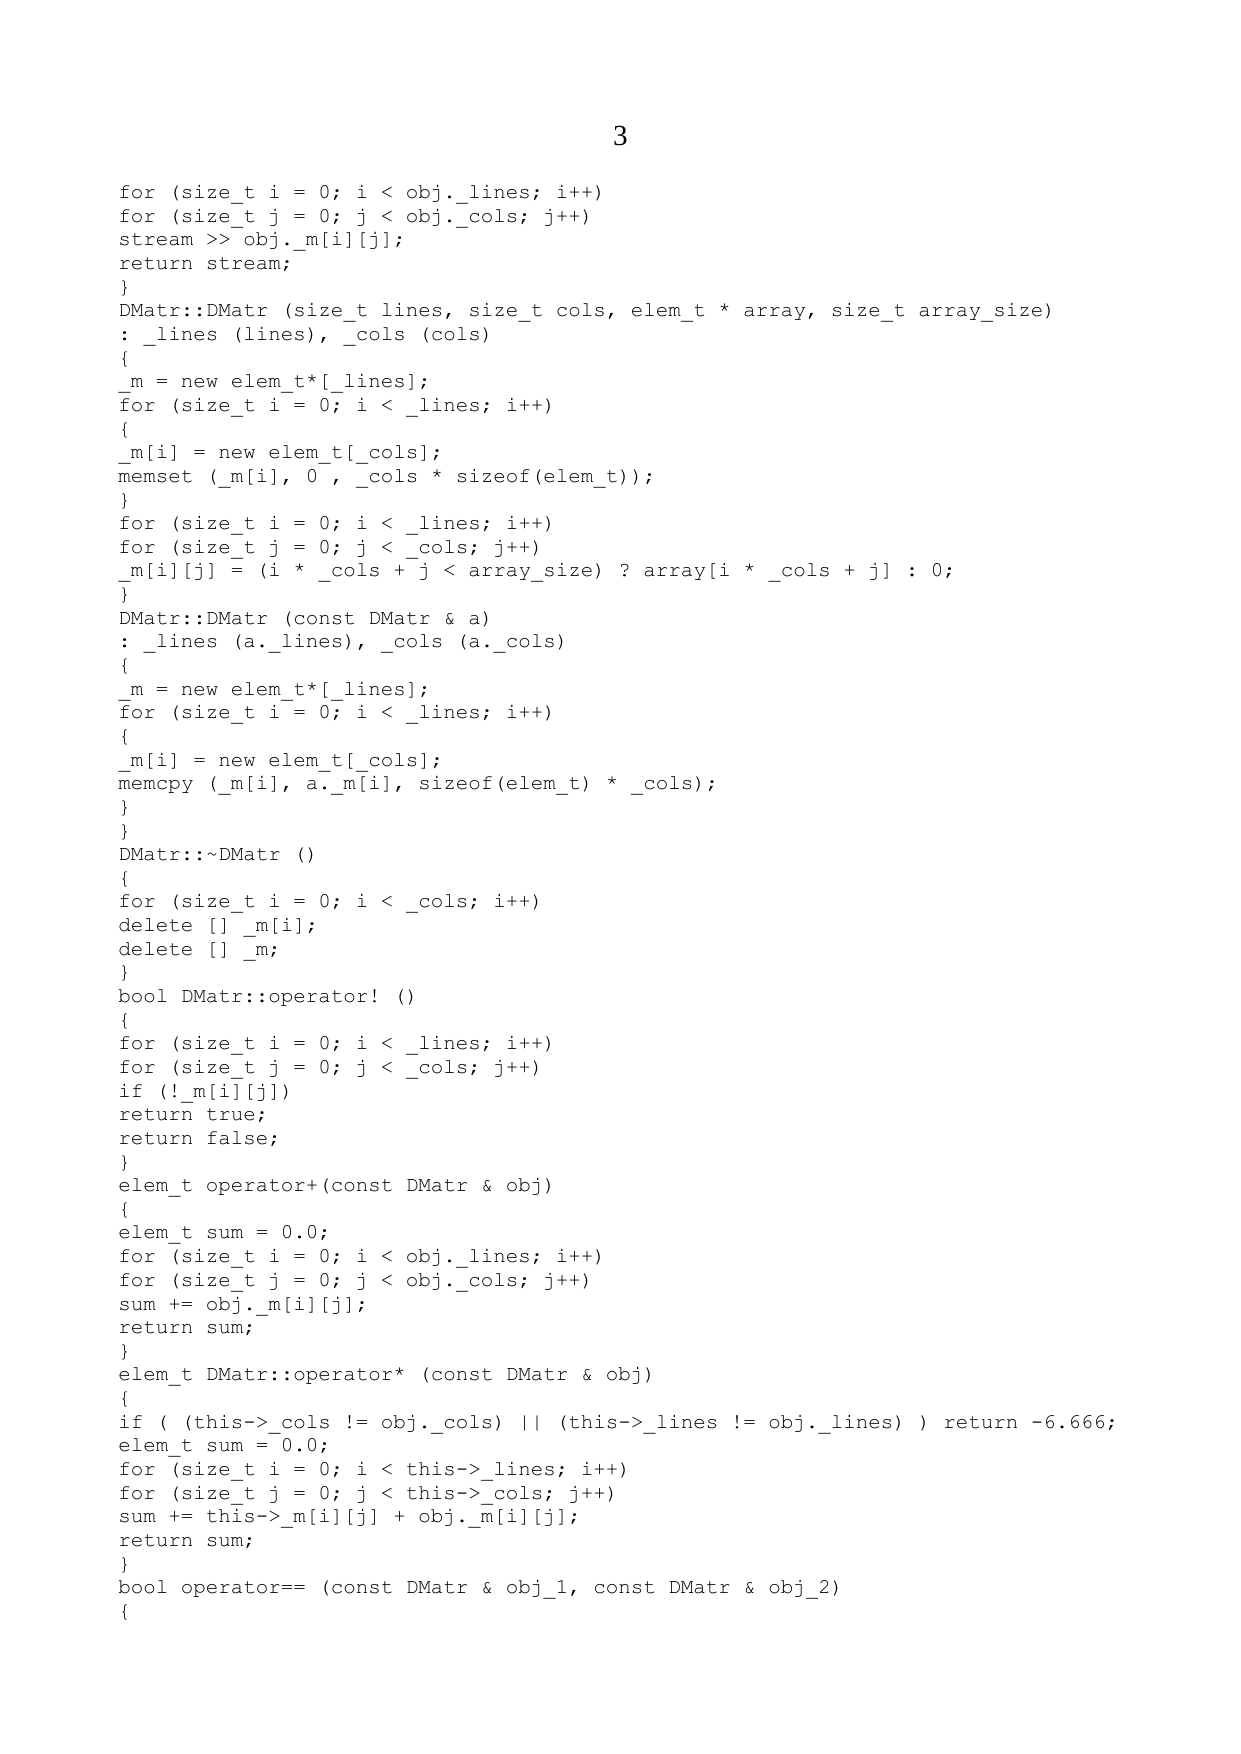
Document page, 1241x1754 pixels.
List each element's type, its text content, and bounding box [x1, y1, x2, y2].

text DMatr::DMatr (const DMatr & a) [118, 607, 1122, 630]
text _m = new elem_t*[_lines]; [118, 370, 1122, 394]
text bool DMatr::operator! () [118, 985, 1122, 1009]
text sum += obj._m[i][j]; [118, 1292, 1122, 1316]
text sum += this->_m[i][j] + obj._m[i][j]; [118, 1505, 1122, 1529]
text for (size_t j = 0; j < obj._cols; j++) [118, 205, 1122, 228]
text delete [] _m[i]; [118, 914, 1122, 938]
text elem_t sum = 0.0; [118, 1222, 1122, 1245]
text memset (_m[i], 0 , _cols * sizeof(elem_t)); [118, 465, 1122, 488]
text } [118, 488, 1122, 512]
text { [118, 1009, 1122, 1032]
text { [118, 725, 1122, 749]
text { [118, 867, 1122, 891]
text elem_t sum = 0.0; [118, 1434, 1122, 1458]
text _m = new elem_t*[_lines]; [118, 678, 1122, 701]
text elem_t operator+(const DMatr & obj) [118, 1174, 1122, 1198]
text elem_t DMatr::operator* (const DMatr & obj) [118, 1363, 1122, 1387]
text for (size_t i = 0; i < obj._lines; i++) [118, 1245, 1122, 1269]
text memcpy (_m[i], a._m[i], sizeof(elem_t) * _cols); [118, 772, 1122, 796]
text DMatr::DMatr (size_t lines, size_t cols, elem_t * array, size_t array_size) [118, 299, 1122, 323]
text } [118, 276, 1122, 299]
text } [118, 1151, 1122, 1174]
text { [118, 418, 1122, 441]
text DMatr::~DMatr () [118, 843, 1122, 867]
text if (!_m[i][j]) [118, 1080, 1122, 1103]
text { [118, 347, 1122, 370]
text } [118, 583, 1122, 607]
text _m[i][j] = (i * _cols + j < array_size) ? array[i * _cols + j] : 0; [118, 559, 1122, 583]
text } [118, 819, 1122, 843]
text } [118, 961, 1122, 985]
text return true; [118, 1103, 1122, 1127]
text for (size_t i = 0; i < _lines; i++) [118, 701, 1122, 725]
text } [118, 1340, 1122, 1363]
text _m[i] = new elem_t[_cols]; [118, 749, 1122, 772]
text for (size_t j = 0; j < this->_cols; j++) [118, 1482, 1122, 1505]
text : _lines (lines), _cols (cols) [118, 323, 1122, 347]
text } [118, 796, 1122, 819]
text for (size_t i = 0; i < _cols; i++) [118, 891, 1122, 914]
text if ( (this->_cols != obj._cols) || (this->_lines != obj._lines) ) return -6.666; [118, 1411, 1122, 1434]
text for (size_t i = 0; i < this->_lines; i++) [118, 1458, 1122, 1482]
text } [118, 1553, 1122, 1576]
text for (size_t j = 0; j < _cols; j++) [118, 1056, 1122, 1080]
text for (size_t i = 0; i < _lines; i++) [118, 394, 1122, 418]
text bool operator== (const DMatr & obj_1, const DMatr & obj_2) [118, 1576, 1122, 1600]
text : _lines (a._lines), _cols (a._cols) [118, 630, 1122, 654]
text { [118, 1198, 1122, 1222]
text stream >> obj._m[i][j]; [118, 228, 1122, 252]
text delete [] _m; [118, 938, 1122, 961]
text return false; [118, 1127, 1122, 1151]
text for (size_t i = 0; i < _lines; i++) [118, 1032, 1122, 1056]
text for (size_t j = 0; j < obj._cols; j++) [118, 1269, 1122, 1292]
text { [118, 1387, 1122, 1411]
text return stream; [118, 252, 1122, 276]
text return sum; [118, 1529, 1122, 1553]
text for (size_t i = 0; i < obj._lines; i++) [118, 181, 1122, 205]
text { [118, 654, 1122, 678]
text return sum; [118, 1316, 1122, 1340]
text _m[i] = new elem_t[_cols]; [118, 441, 1122, 465]
text for (size_t j = 0; j < _cols; j++) [118, 536, 1122, 559]
text { [118, 1600, 1122, 1623]
text for (size_t i = 0; i < _lines; i++) [118, 512, 1122, 536]
